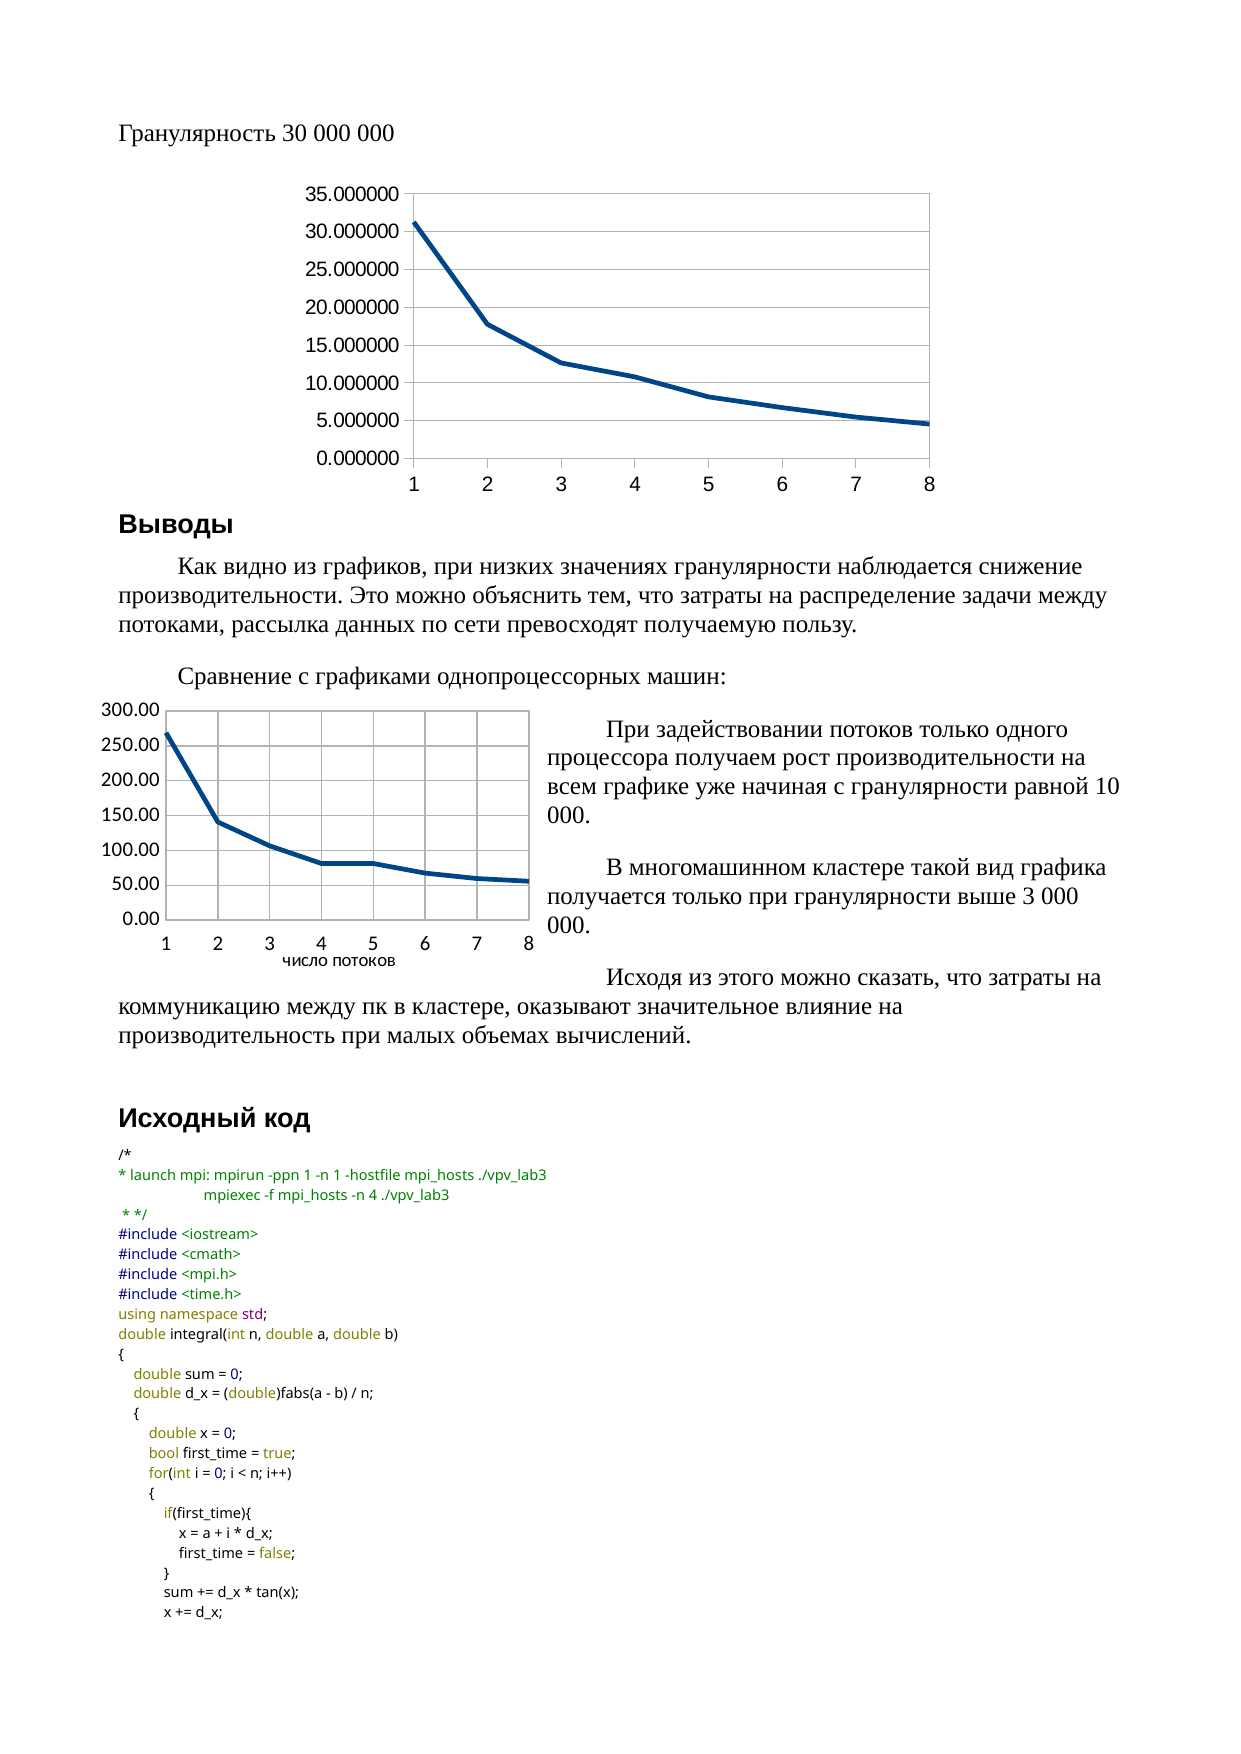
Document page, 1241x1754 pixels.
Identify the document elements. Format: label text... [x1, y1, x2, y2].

text #include <time.h> [118, 1284, 1122, 1304]
text При задействовании потоков только одного процессора получаем рост производительности на всем графике уже начиная с гранулярности равной 10 000. [547, 714, 1122, 829]
text using namespace std; [118, 1304, 1122, 1324]
text /* [118, 1144, 1122, 1164]
text В многомашинном кластере такой вид графика получается только при гранулярности выше 3 000 000. [547, 852, 1122, 938]
text Гранулярность 30 000 000 [118, 118, 1122, 147]
text double integral(int n, double a, double b) [118, 1324, 1122, 1343]
text x += d_x; [118, 1602, 1122, 1622]
text { [118, 1403, 1122, 1423]
text Исходный код [118, 1102, 1122, 1133]
text double sum = 0; [118, 1363, 1122, 1383]
text Исходя из этого можно сказать, что затраты на коммуникацию между пк в кластере, оказывают значительное влияние на производительность при малых объемах вычислений. [118, 962, 1122, 1048]
text Как видно из графиков, при низких значениях гранулярности наблюдается снижение производительности. Это можно объяснить тем, что затраты на распределение задачи между потоками, рассылка данных по сети превосходят получаемую пользу. [118, 551, 1122, 638]
text } [118, 1562, 1122, 1582]
text for(int i = 0; i < n; i++) [118, 1463, 1122, 1483]
text mpiexec -f mpi_hosts -n 4 ./vpv_lab3 [118, 1184, 1122, 1204]
text #include <cmath> [118, 1244, 1122, 1264]
text double x = 0; [118, 1423, 1122, 1443]
text Выводы [118, 205, 1122, 539]
text #include <mpi.h> [118, 1264, 1122, 1284]
text { [118, 1483, 1122, 1503]
text x = a + i * d_x; [118, 1523, 1122, 1542]
text * */ [118, 1204, 1122, 1224]
text sum += d_x * tan(x); [118, 1582, 1122, 1602]
text if(first_time){ [118, 1503, 1122, 1523]
text bool first_time = true; [118, 1443, 1122, 1463]
text #include <iostream> [118, 1224, 1122, 1244]
text double d_x = (double)fabs(a - b) / n; [118, 1383, 1122, 1403]
text * launch mpi: mpirun -ppn 1 -n 1 -hostfile mpi_hosts ./vpv_lab3 [118, 1164, 1122, 1184]
text { [118, 1343, 1122, 1363]
text Сравнение с графиками однопроцессорных машин: [118, 661, 1122, 690]
text first_time = false; [118, 1542, 1122, 1562]
